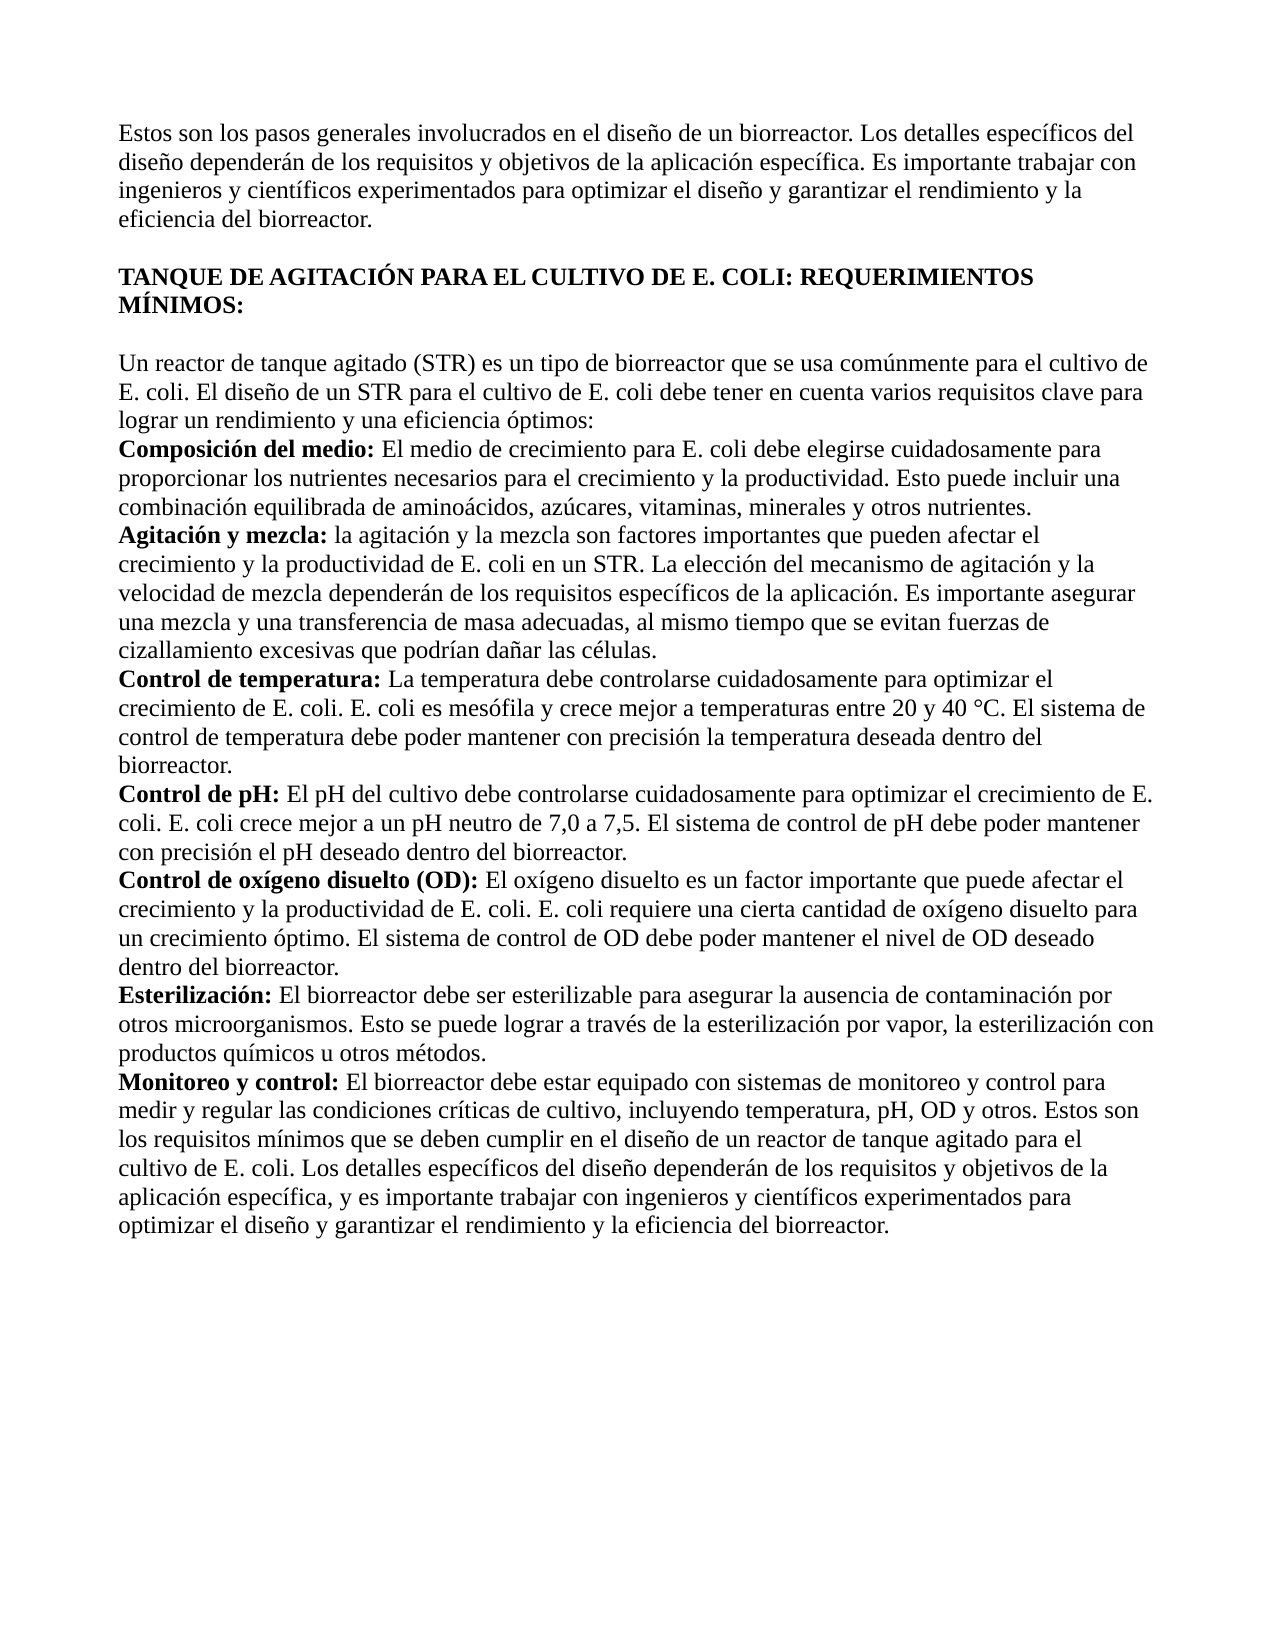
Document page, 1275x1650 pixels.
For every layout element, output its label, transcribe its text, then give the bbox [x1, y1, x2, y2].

text Control de oxígeno disuelto (OD): El oxígeno disuelto es un factor importante que puede afectar el crecimiento y la productividad de E. coli. E. coli requiere una cierta cantidad de oxígeno disuelto para un crecimiento óptimo. El sistema de control de OD debe poder mantener el nivel de OD deseado dentro del biorreactor. [118, 866, 1157, 981]
text Control de temperatura: La temperatura debe controlarse cuidadosamente para optimizar el crecimiento de E. coli. E. coli es mesófila y crece mejor a temperaturas entre 20 y 40 °C. El sistema de control de temperatura debe poder mantener con precisión la temperatura deseada dentro del biorreactor. [118, 664, 1157, 779]
text Un reactor de tanque agitado (STR) es un tipo de biorreactor que se usa comúnmente para el cultivo de E. coli. El diseño de un STR para el cultivo de E. coli debe tener en cuenta varios requisitos clave para lograr un rendimiento y una eficiencia óptimos: [118, 348, 1157, 434]
text Monitoreo y control: El biorreactor debe estar equipado con sistemas de monitoreo y control para medir y regular las condiciones críticas de cultivo, incluyendo temperatura, pH, OD y otros. Estos son los requisitos mínimos que se deben cumplir en el diseño de un reactor de tanque agitado para el cultivo de E. coli. Los detalles específicos del diseño dependerán de los requisitos y objetivos de la aplicación específica, y es importante trabajar con ingenieros y científicos experimentados para optimizar el diseño y garantizar el rendimiento y la eficiencia del biorreactor. [118, 1067, 1157, 1239]
text TANQUE DE AGITACIÓN PARA EL CULTIVO DE E. COLI: REQUERIMIENTOS MÍNIMOS: [118, 262, 1157, 319]
text Control de pH: El pH del cultivo debe controlarse cuidadosamente para optimizar el crecimiento de E. coli. E. coli crece mejor a un pH neutro de 7,0 a 7,5. El sistema de control de pH debe poder mantener con precisión el pH deseado dentro del biorreactor. [118, 779, 1157, 866]
text Esterilización: El biorreactor debe ser esterilizable para asegurar la ausencia de contaminación por otros microorganismos. Esto se puede lograr a través de la esterilización por vapor, la esterilización con productos químicos u otros métodos. [118, 981, 1157, 1067]
text Composición del medio: El medio de crecimiento para E. coli debe elegirse cuidadosamente para proporcionar los nutrientes necesarios para el crecimiento y la productividad. Esto puede incluir una combinación equilibrada de aminoácidos, azúcares, vitaminas, minerales y otros nutrientes. [118, 434, 1157, 521]
text Agitación y mezcla: la agitación y la mezcla son factores importantes que pueden afectar el crecimiento y la productividad de E. coli en un STR. La elección del mecanismo de agitación y la velocidad de mezcla dependerán de los requisitos específicos de la aplicación. Es importante asegurar una mezcla y una transferencia de masa adecuadas, al mismo tiempo que se evitan fuerzas de cizallamiento excesivas que podrían dañar las células. [118, 521, 1157, 664]
text Estos son los pasos generales involucrados en el diseño de un biorreactor. Los detalles específicos del diseño dependerán de los requisitos y objetivos de la aplicación específica. Es importante trabajar con ingenieros y científicos experimentados para optimizar el diseño y garantizar el rendimiento y la eficiencia del biorreactor. [118, 118, 1157, 233]
